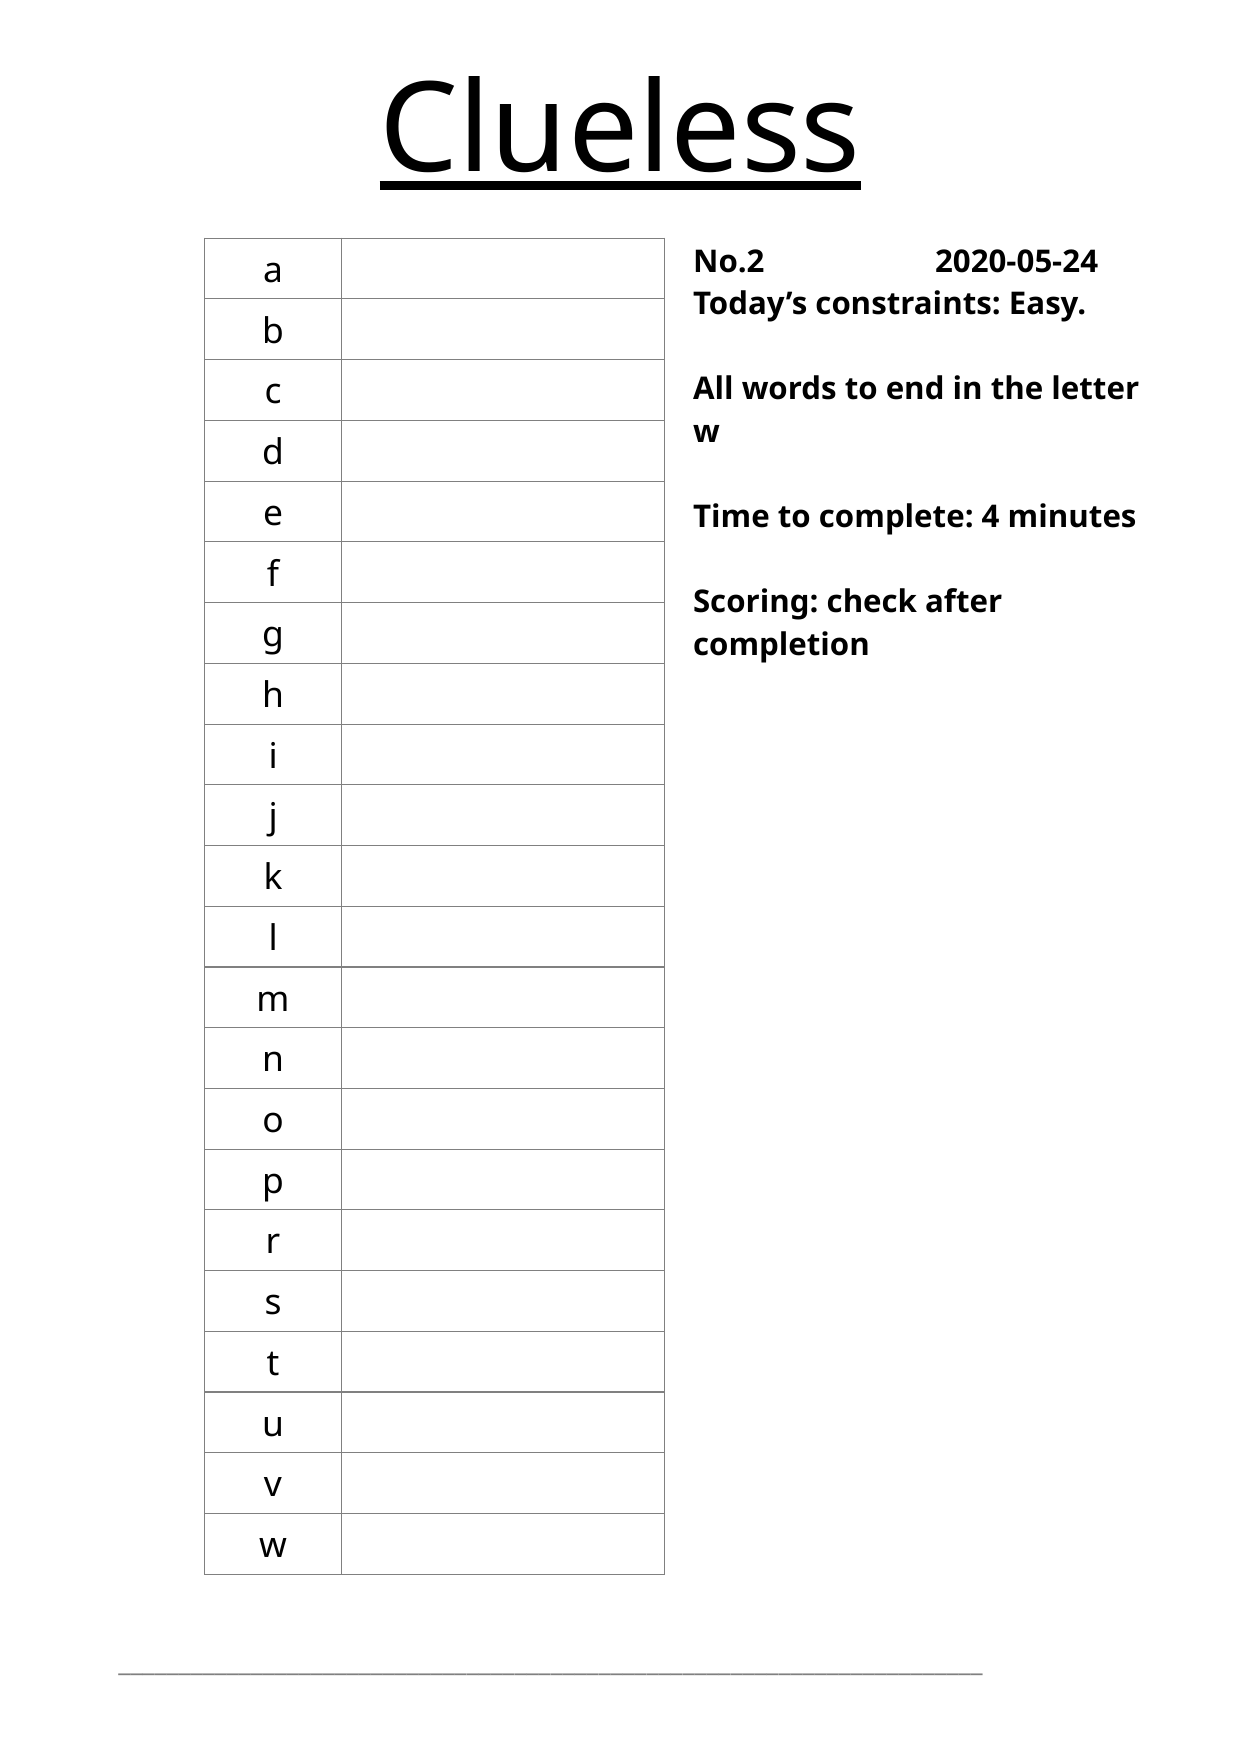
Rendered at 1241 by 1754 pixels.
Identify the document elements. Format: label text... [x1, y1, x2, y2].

table_cell l [205, 907, 341, 966]
table_cell [342, 482, 664, 541]
table_cell [342, 603, 664, 663]
table_cell [342, 1453, 664, 1513]
table_cell w [205, 1514, 341, 1574]
table_cell r [205, 1210, 341, 1270]
table_cell j [205, 785, 341, 845]
table_cell d [205, 421, 341, 481]
table_cell s [205, 1271, 341, 1331]
table_cell [342, 1332, 664, 1391]
table_cell [342, 907, 664, 966]
table_cell [342, 1393, 664, 1452]
table_cell k [205, 846, 341, 906]
table_cell o [205, 1089, 341, 1148]
table_cell h [205, 664, 341, 723]
table_header [342, 239, 664, 298]
table_cell [342, 1210, 664, 1270]
table_cell u [205, 1393, 341, 1452]
table_cell [342, 1089, 664, 1148]
table_cell c [205, 360, 341, 420]
table_cell v [205, 1453, 341, 1513]
table_header a [205, 239, 341, 298]
table_cell [342, 968, 664, 1027]
table_cell [342, 1150, 664, 1209]
table_cell [342, 785, 664, 845]
table_cell [342, 421, 664, 481]
table_cell m [205, 968, 341, 1027]
table_cell [342, 725, 664, 784]
table_cell [342, 664, 664, 723]
table_cell [342, 299, 664, 359]
table_cell i [205, 725, 341, 784]
table_cell [342, 542, 664, 602]
table_cell [342, 1514, 664, 1574]
table_cell t [205, 1332, 341, 1391]
table_cell [342, 1271, 664, 1331]
table_cell p [205, 1150, 341, 1209]
table_cell g [205, 603, 341, 663]
table_cell [342, 1028, 664, 1088]
table_cell [342, 360, 664, 420]
table_cell n [205, 1028, 341, 1088]
table_cell [342, 846, 664, 906]
table_cell b [205, 299, 341, 359]
table_cell f [205, 542, 341, 602]
table_cell e [205, 482, 341, 541]
